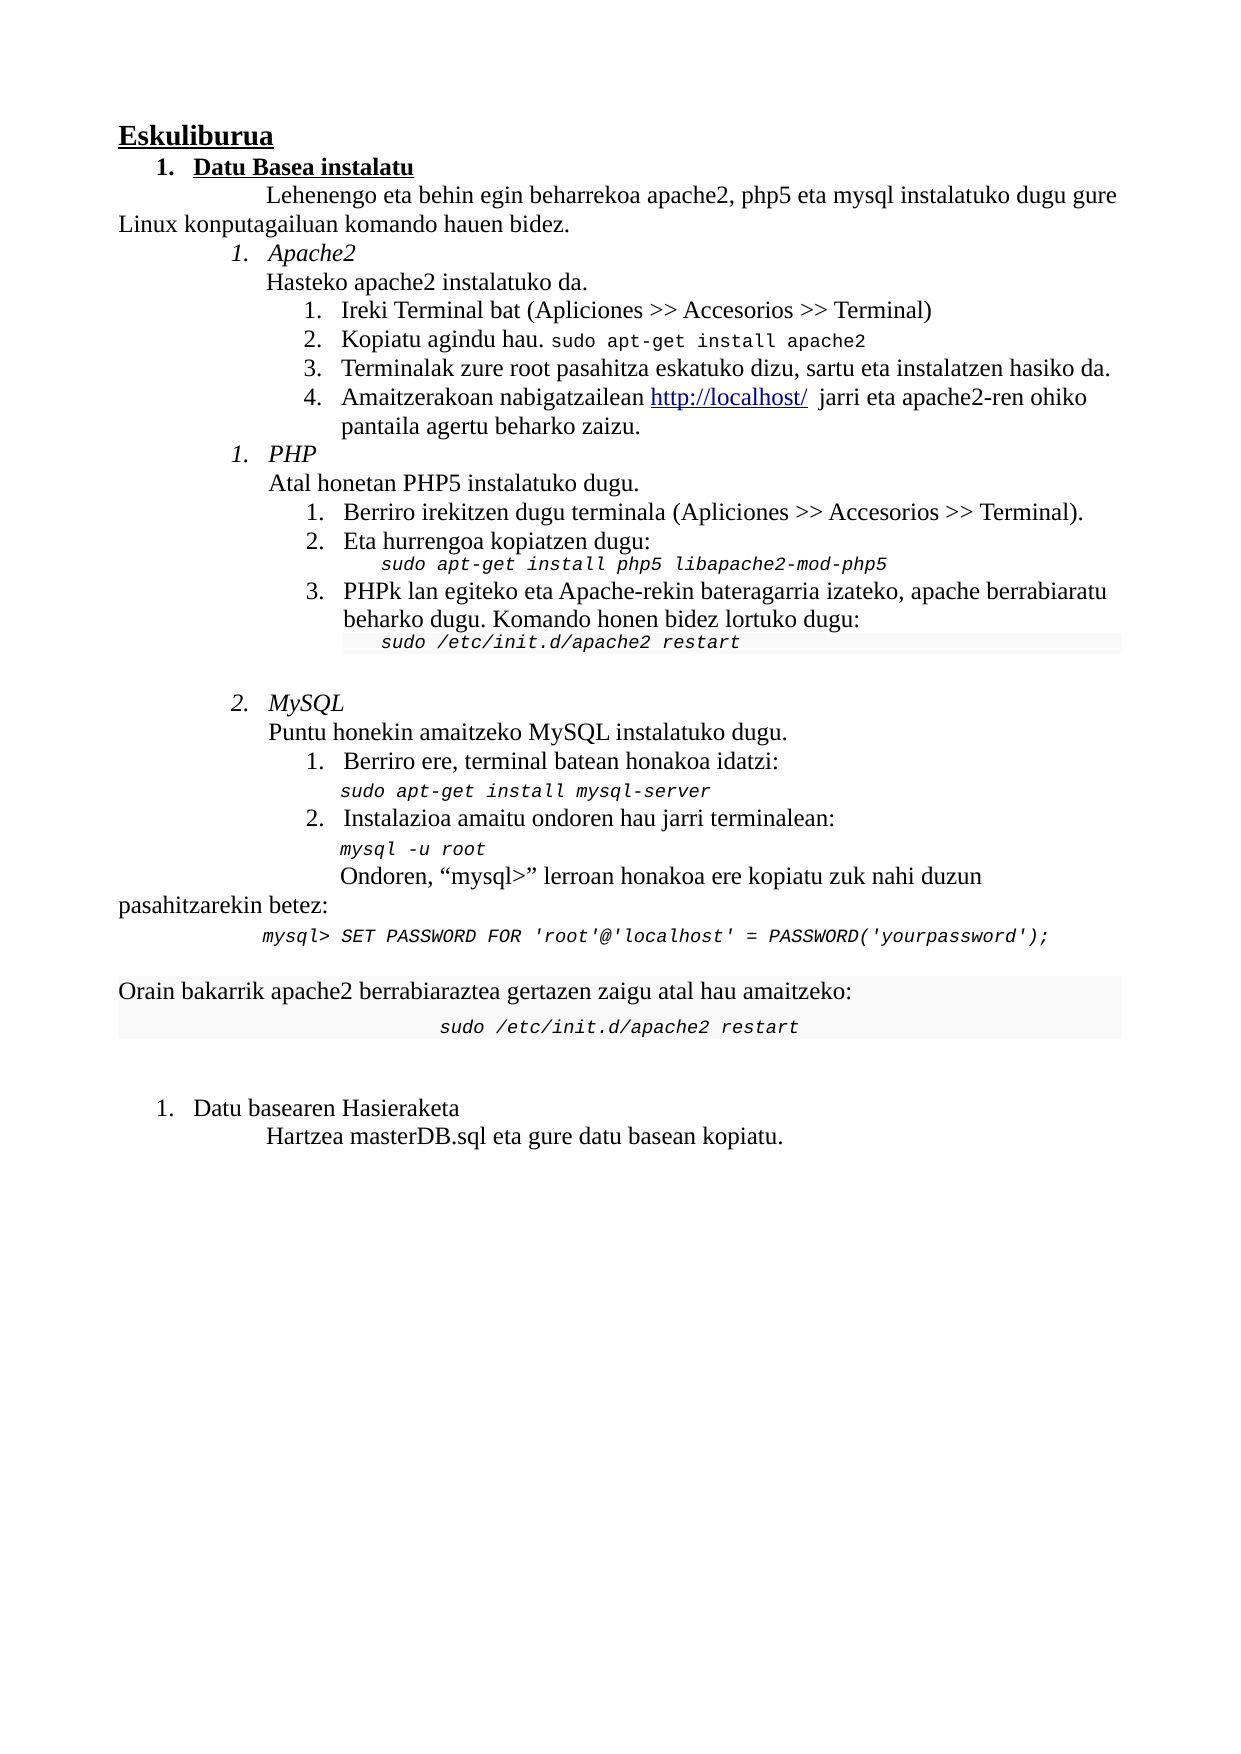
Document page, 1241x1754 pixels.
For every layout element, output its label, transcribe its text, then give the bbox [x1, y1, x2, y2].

list Kopiatu agindu hau. sudo apt-get install apache2 [303, 324, 1122, 353]
list Instalazioa amaitu ondoren hau jarri terminalean: [306, 803, 1122, 832]
text mysql> SET PASSWORD FOR 'root'@'localhost' = PASSWORD('yourpassword'); [118, 919, 1122, 948]
text Ondoren, “mysql>” lerroan honakoa ere kopiatu zuk nahi duzun pasahitzarekin betez: [118, 861, 1122, 919]
list Berriro irekitzen dugu terminala (Apliciones >> Accesorios >> Terminal). [306, 497, 1122, 526]
list Datu Basea instalatu [156, 152, 1122, 180]
list Eta hurrengoa kopiatzen dugu: [306, 526, 1122, 554]
list Atal honetan PHP5 instalatuko dugu. [231, 468, 1122, 497]
text Lehenengo eta behin egin beharrekoa apache2, php5 eta mysql instalatuko dugu gure Linux konputagailuan komando hauen bidez. [118, 180, 1122, 238]
text Hasteko apache2 instalatuko da. [118, 267, 1122, 295]
list Puntu honekin amaitzeko MySQL instalatuko dugu. [231, 717, 1122, 746]
text Eskuliburua [118, 118, 1122, 152]
list Berriro ere, terminal batean honakoa idatzi: [306, 746, 1122, 774]
text sudo /etc/init.d/apache2 restart [118, 1018, 1122, 1039]
list PHPk lan egiteko eta Apache-rekin bateragarria izateko, apache berrabiaratu beharko dugu. Komando honen bidez lortuko dugu: [306, 576, 1122, 633]
text Orain bakarrik apache2 berrabiaraztea gertazen zaigu atal hau amaitzeko: [118, 976, 1122, 1005]
text Hartzea masterDB.sql eta gure datu basean kopiatu. [118, 1121, 1122, 1150]
list Terminalak zure root pasahitza eskatuko dizu, sartu eta instalatzen hasiko da. [303, 353, 1122, 382]
list Datu basearen Hasieraketa [156, 1093, 1122, 1121]
list Apache2 [231, 238, 1122, 267]
list sudo /etc/init.d/apache2 restart [343, 633, 1122, 654]
list Amaitzerakoan nabigatzailean http://localhost/ jarri eta apache2-ren ohiko pantaila agertu beharko zaizu. [303, 382, 1122, 439]
list Ireki Terminal bat (Apliciones >> Accesorios >> Terminal) [303, 295, 1122, 324]
list MySQL [231, 688, 1122, 717]
text sudo apt-get install mysql-server [118, 774, 1122, 803]
text mysql -u root [118, 832, 1122, 861]
list sudo apt-get install php5 libapache2-mod-php5 [343, 554, 1122, 576]
list PHP [231, 439, 1122, 468]
